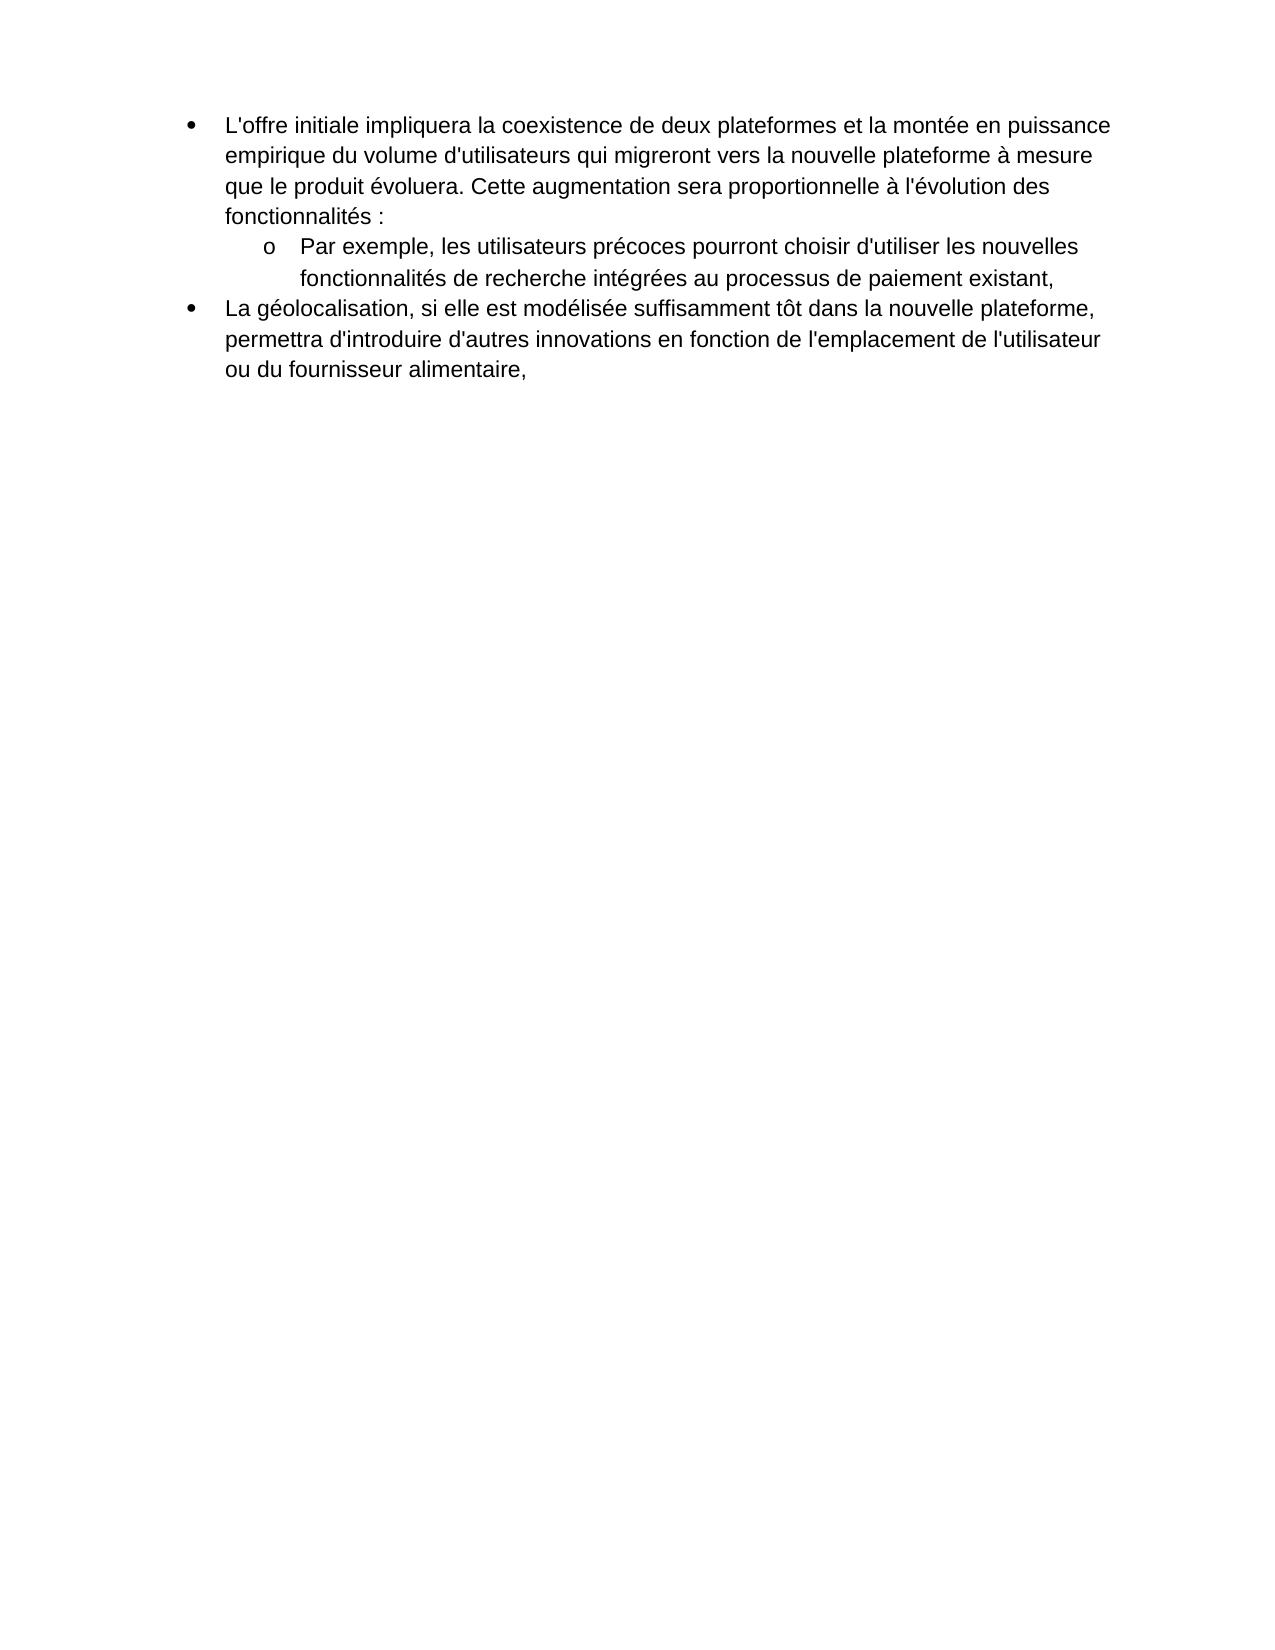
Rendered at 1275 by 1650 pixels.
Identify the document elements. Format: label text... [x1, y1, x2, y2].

list L'offre initiale impliquera la coexistence de deux plateformes et la montée en puissance empirique du volume d'utilisateurs qui migreront vers la nouvelle plateforme à mesure que le produit évoluera. Cette augmentation sera proportionnelle à l'évolution des fonctionnalités : [187, 112, 1125, 229]
list Par exemple, les utilisateurs précoces pourront choisir d'utiliser les nouvelles fonctionnalités de recherche intégrées au processus de paiement existant, [262, 233, 1125, 292]
list La géolocalisation, si elle est modélisée suffisamment tôt dans la nouvelle plateforme, permettra d'introduire d'autres innovations en fonction de l'emplacement de l'utilisateur ou du fournisseur alimentaire, [187, 295, 1125, 382]
